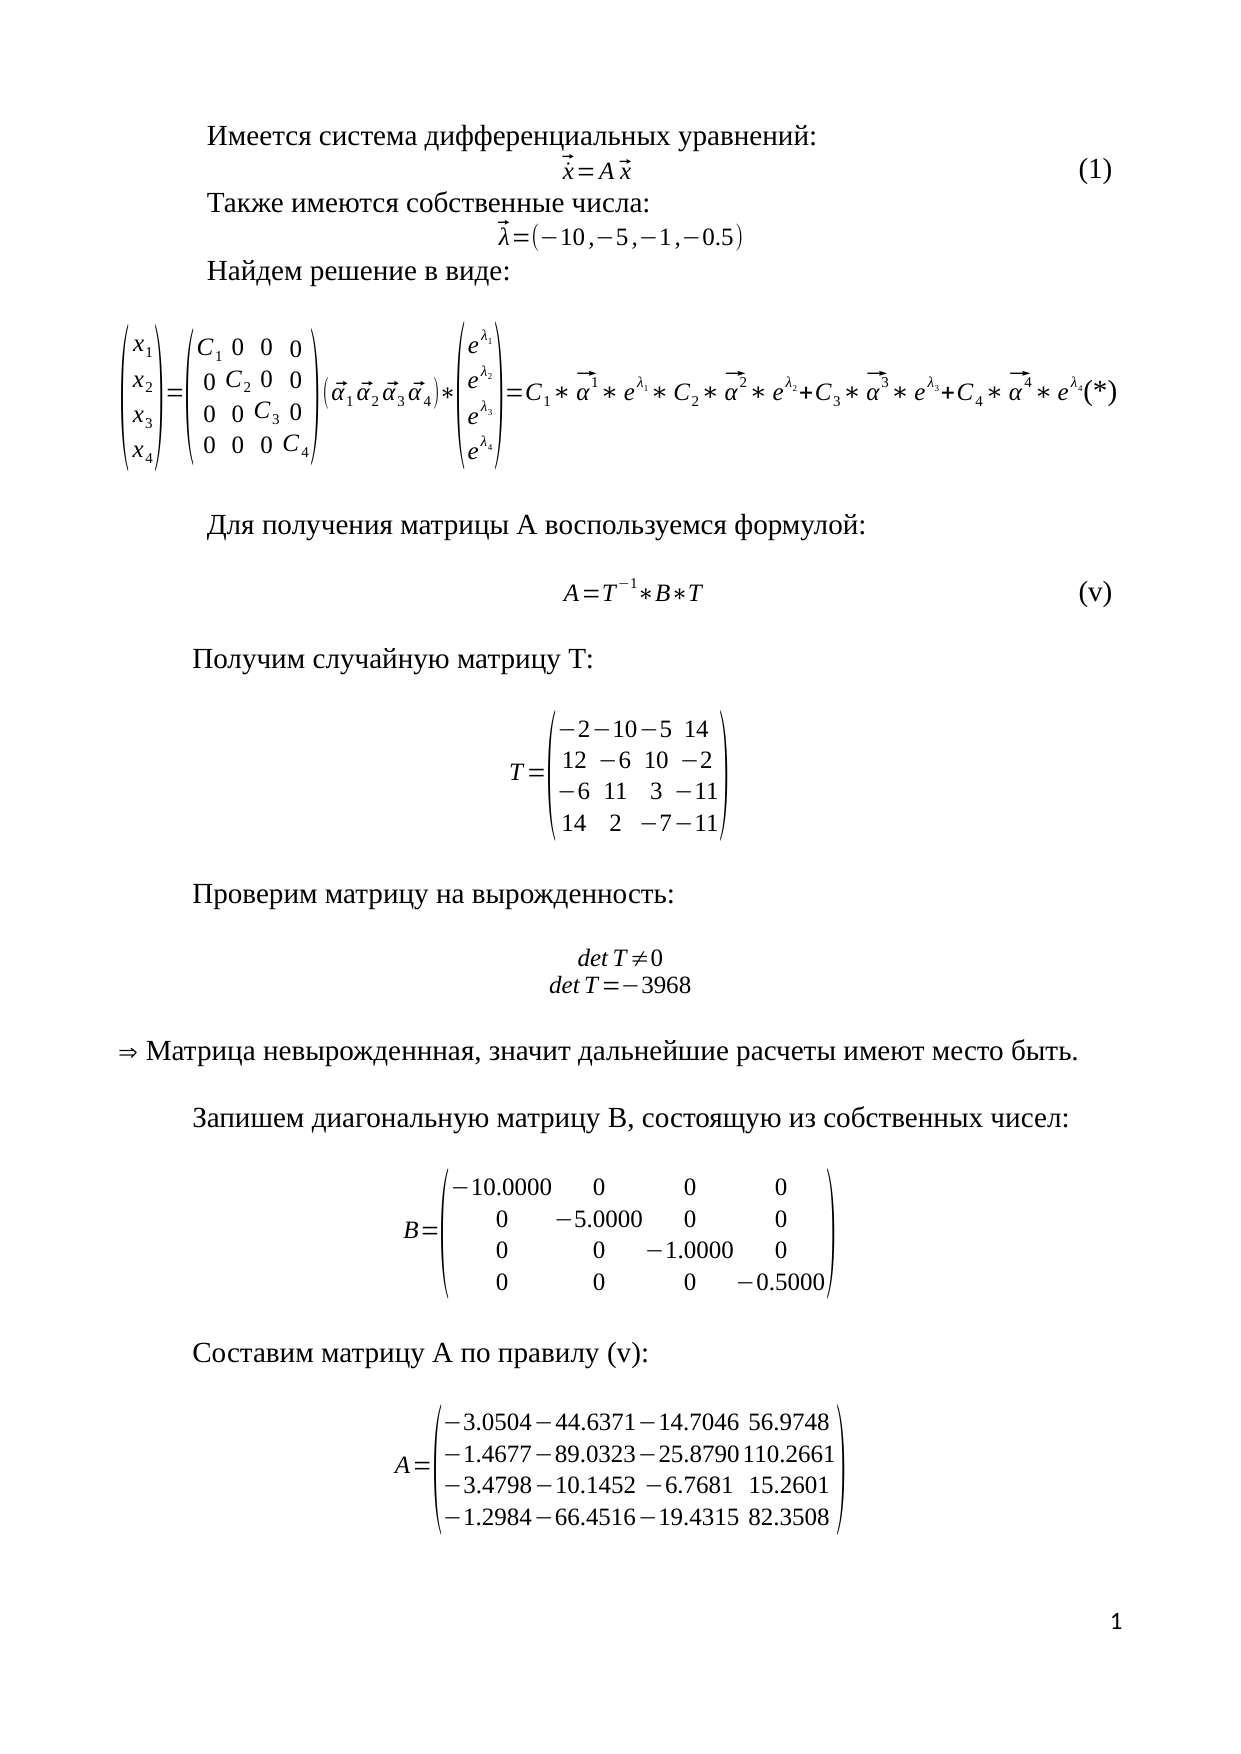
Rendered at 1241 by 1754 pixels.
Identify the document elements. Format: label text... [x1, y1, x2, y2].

text Имеется система дифференциальных уравнений: [118, 118, 1122, 152]
text Для получения матрицы А воспользуемся формулой: [118, 507, 1122, 541]
text (v) [118, 574, 1122, 608]
text Также имеются собственные числа: [118, 185, 1122, 219]
text (*) [118, 286, 1122, 473]
text Найдем решение в виде: [118, 253, 1122, 286]
text Получим случайную матрицу Т: [118, 641, 1122, 675]
text Составим матрицу А по правилу (v): [118, 1335, 1122, 1369]
text (1) [118, 152, 1122, 185]
text Матрица невырожденнная, значит дальнейшие расчеты имеют место быть. [118, 1033, 1122, 1066]
text Проверим матрицу на вырожденность: [118, 876, 1122, 910]
text Запишем диагональную матрицу В, состоящую из собственных чисел: [118, 1100, 1122, 1133]
